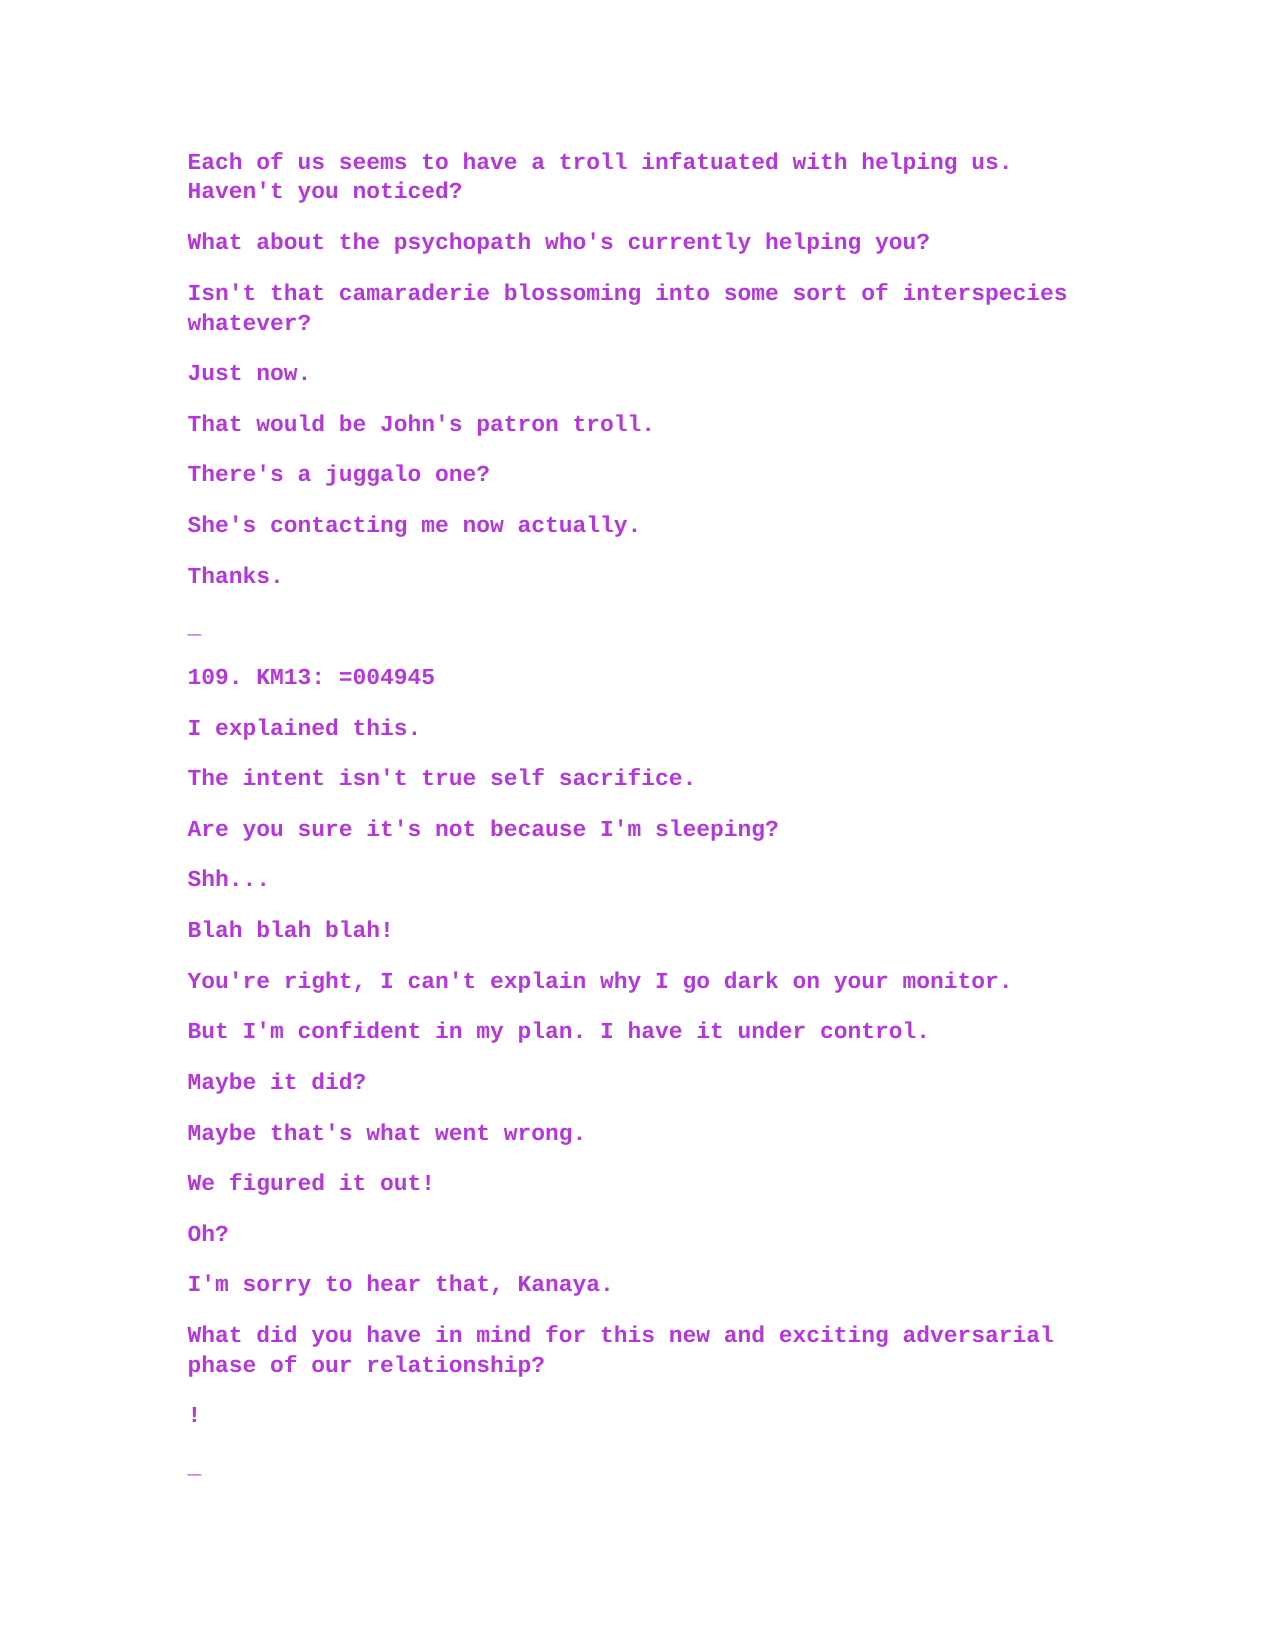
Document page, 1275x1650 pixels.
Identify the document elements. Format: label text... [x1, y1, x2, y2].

text _ [187, 614, 1087, 641]
text Each of us seems to have a troll infatuated with helping us. Haven't you noticed? [187, 150, 1087, 206]
text I explained this. [187, 716, 1087, 742]
text There's a juggalo one? [187, 463, 1087, 489]
text But I'm confident in my plan. I have it under control. [187, 1019, 1087, 1046]
text Blah blah blah! [187, 918, 1087, 944]
text What did you have in mind for this new and exciting adversarial phase of our relationship? [187, 1323, 1087, 1379]
text Shh... [187, 868, 1087, 894]
text Oh? [187, 1222, 1087, 1248]
text You're right, I can't explain why I go dark on your monitor. [187, 969, 1087, 995]
text Maybe that's what went wrong. [187, 1121, 1087, 1147]
text What about the psychopath who's currently helping you? [187, 230, 1087, 256]
text Thanks. [187, 564, 1087, 590]
text The intent isn't true self sacrifice. [187, 766, 1087, 792]
text 109. KM13: =004945 [187, 665, 1087, 691]
text Isn't that camaraderie blossoming into some sort of interspecies whatever? [187, 281, 1087, 337]
text That would be John's patron troll. [187, 412, 1087, 438]
text Maybe it did? [187, 1070, 1087, 1096]
text I'm sorry to hear that, Kanaya. [187, 1273, 1087, 1299]
text Just now. [187, 361, 1087, 387]
text Are you sure it's not because I'm sleeping? [187, 817, 1087, 843]
text She's contacting me now actually. [187, 513, 1087, 539]
text We figured it out! [187, 1171, 1087, 1197]
text _ [187, 1454, 1087, 1480]
text ! [187, 1404, 1087, 1430]
